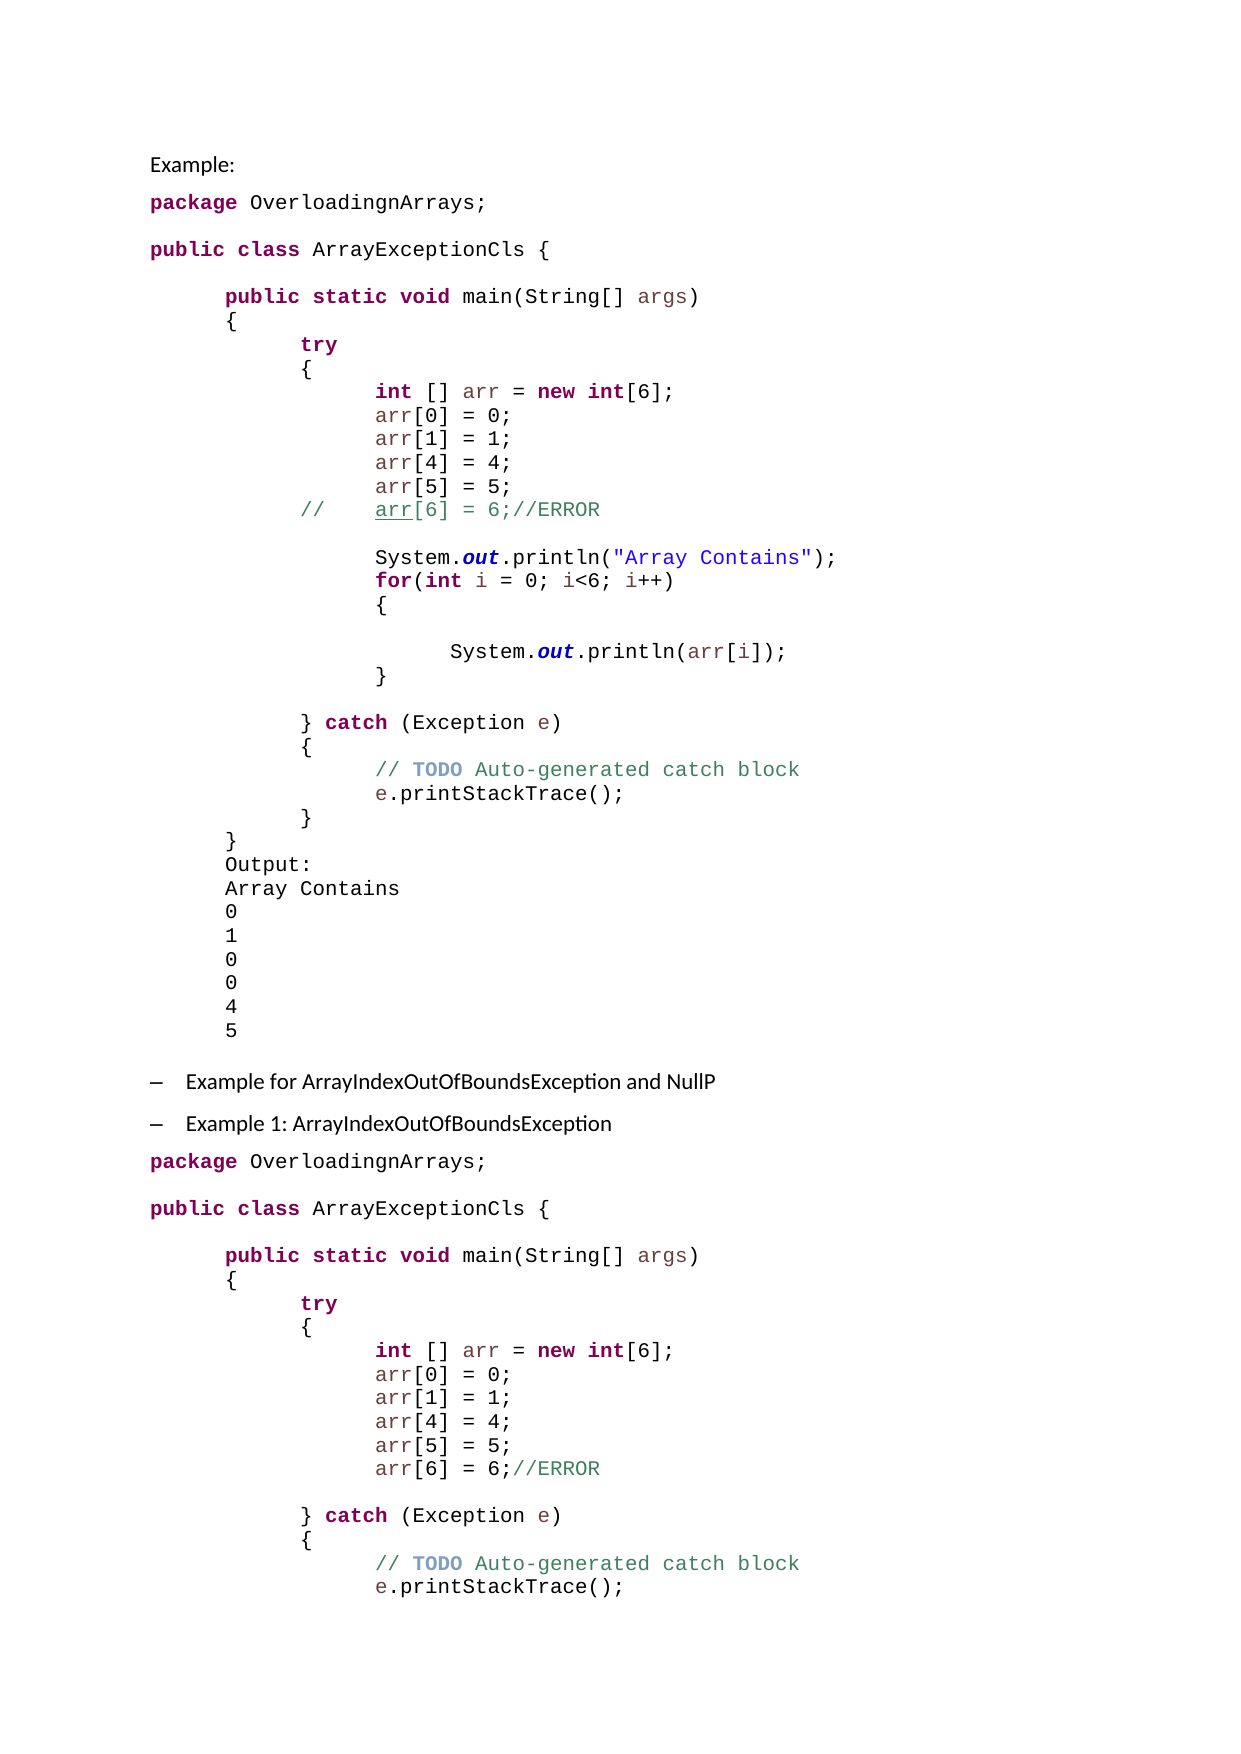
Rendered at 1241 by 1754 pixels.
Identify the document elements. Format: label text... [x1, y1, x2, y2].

text Output: [150, 854, 1090, 878]
text 1 [150, 925, 1090, 949]
text System.out.println("Array Contains"); [150, 547, 1090, 570]
text { [150, 357, 1090, 381]
text arr[5] = 5; [150, 476, 1090, 499]
text e.printStackTrace(); [150, 1576, 1090, 1600]
text int [] arr = new int[6]; [150, 1340, 1090, 1364]
text { [150, 1529, 1090, 1553]
text // TODO Auto-generated catch block [150, 1553, 1090, 1576]
text // arr[6] = 6;//ERROR [150, 499, 1090, 523]
text arr[1] = 1; [150, 428, 1090, 452]
text } [150, 830, 1090, 854]
text // TODO Auto-generated catch block [150, 759, 1090, 783]
text 0 [150, 972, 1090, 996]
text for(int i = 0; i<6; i++) [150, 570, 1090, 594]
text arr[4] = 4; [150, 1411, 1090, 1434]
list Example 1: ArrayIndexOutOfBoundsException [150, 1109, 1090, 1137]
text { [150, 1316, 1090, 1340]
text arr[0] = 0; [150, 405, 1090, 428]
text System.out.println(arr[i]); [150, 641, 1090, 665]
text } [150, 807, 1090, 830]
text { [150, 1269, 1090, 1293]
text { [150, 594, 1090, 618]
text } [150, 665, 1090, 688]
text try [150, 1293, 1090, 1316]
list package OverloadingnArrays; [150, 1151, 1090, 1174]
text try [150, 334, 1090, 357]
list Example: [150, 150, 1090, 178]
text public static void main(String[] args) [150, 1245, 1090, 1269]
text 0 [150, 901, 1090, 925]
text arr[5] = 5; [150, 1434, 1090, 1458]
text package OverloadingnArrays; [150, 192, 1090, 216]
text int [] arr = new int[6]; [150, 381, 1090, 405]
text e.printStackTrace(); [150, 783, 1090, 807]
text 4 [150, 996, 1090, 1019]
text arr[1] = 1; [150, 1387, 1090, 1411]
text public static void main(String[] args) [150, 287, 1090, 310]
text arr[0] = 0; [150, 1364, 1090, 1387]
list Example for ArrayIndexOutOfBoundsException and NullP [150, 1067, 1090, 1095]
text } catch (Exception e) [150, 1506, 1090, 1529]
text 5 [150, 1019, 1090, 1043]
text Array Contains [150, 878, 1090, 901]
text public class ArrayExceptionCls { [150, 239, 1090, 263]
text arr[6] = 6;//ERROR [150, 1458, 1090, 1482]
text public class ArrayExceptionCls { [150, 1198, 1090, 1222]
text 0 [150, 949, 1090, 972]
text { [150, 310, 1090, 334]
text { [150, 736, 1090, 759]
text arr[4] = 4; [150, 452, 1090, 476]
text } catch (Exception e) [150, 712, 1090, 736]
